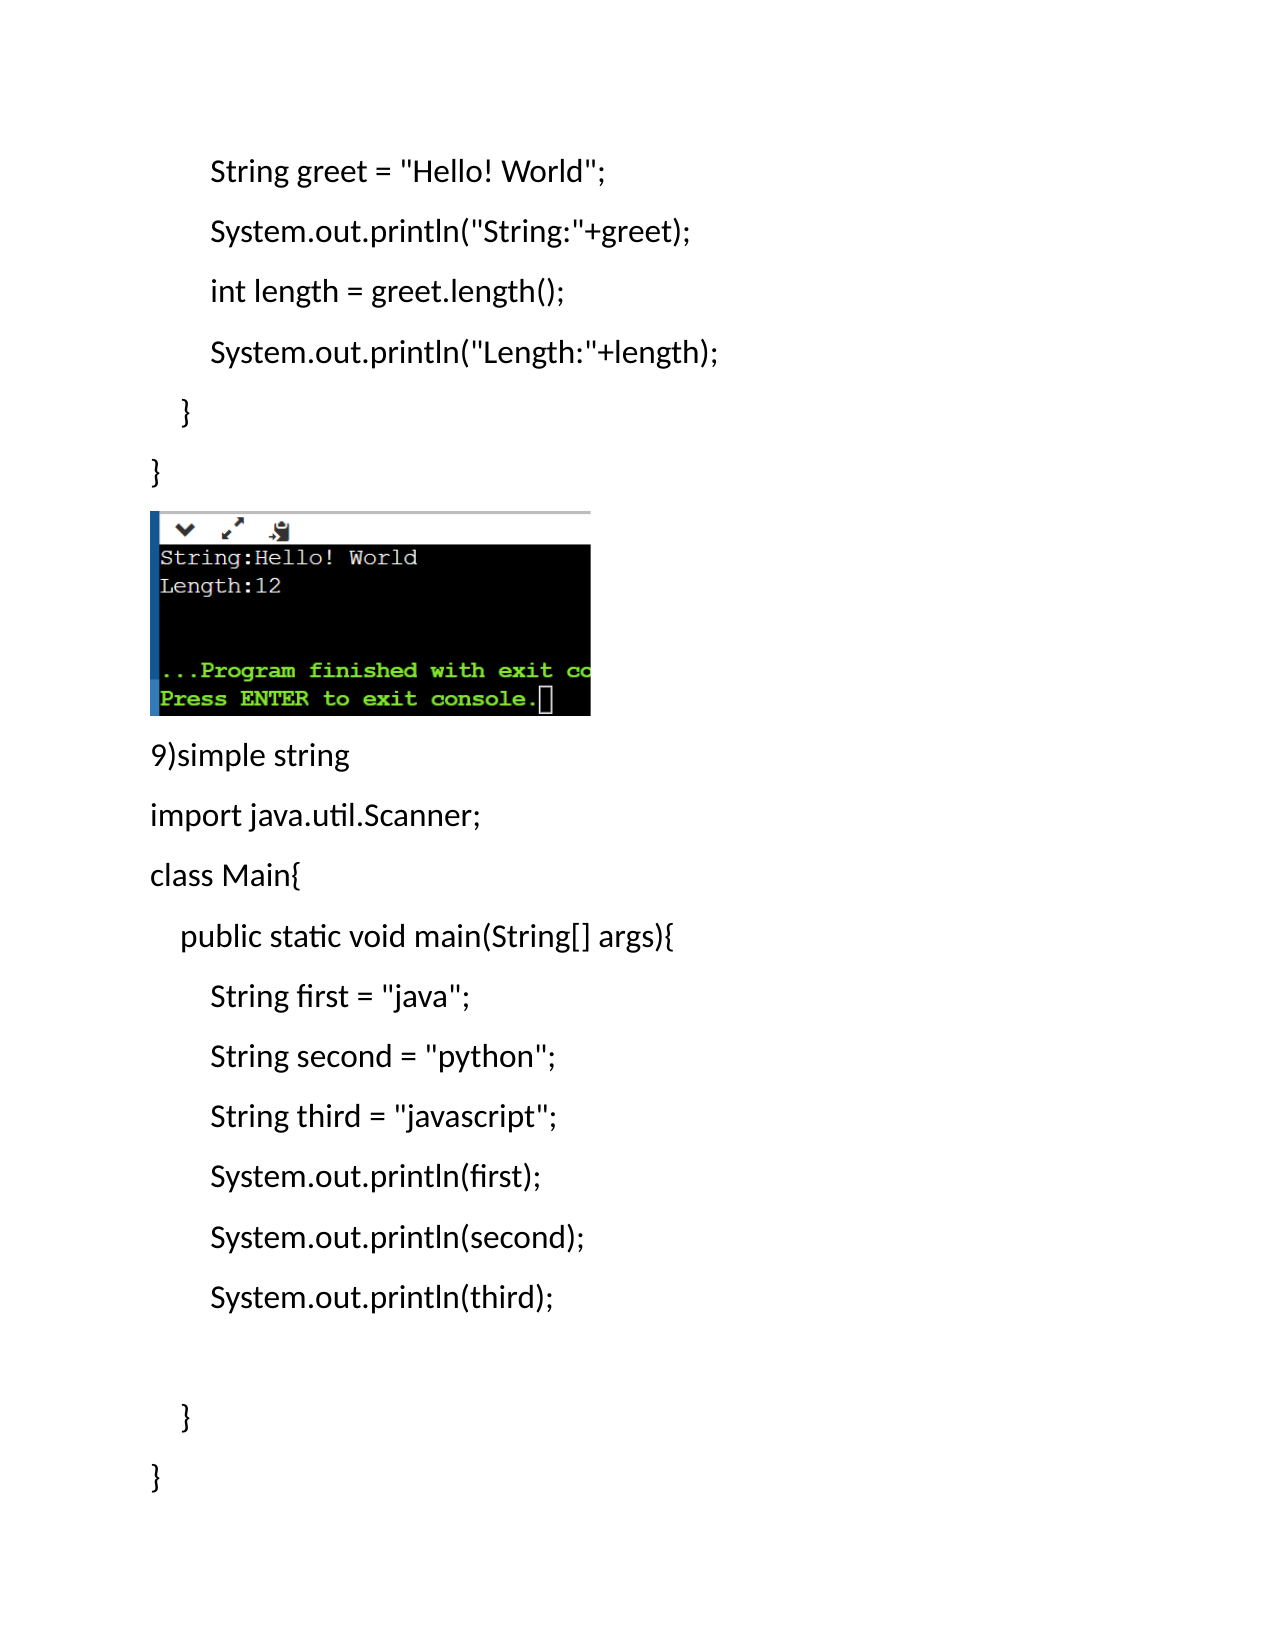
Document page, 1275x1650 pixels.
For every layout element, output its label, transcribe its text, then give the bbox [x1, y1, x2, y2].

text public static void main(String[] args){ [150, 914, 1125, 955]
text System.out.println(third); [150, 1276, 1125, 1317]
text 9)simple string [150, 734, 1125, 775]
text System.out.println(second); [150, 1216, 1125, 1256]
text } [150, 451, 1125, 492]
text System.out.println("String:"+greet); [150, 210, 1125, 251]
text String greet = "Hello! World"; [150, 150, 1125, 191]
text } [150, 1396, 1125, 1437]
text System.out.println(first); [150, 1155, 1125, 1196]
text } [150, 391, 1125, 432]
text String second = "python"; [150, 1035, 1125, 1076]
text System.out.println("Length:"+length); [150, 331, 1125, 371]
text int length = greet.length(); [150, 270, 1125, 311]
text } [150, 1456, 1125, 1497]
text class Main{ [150, 854, 1125, 895]
text import java.util.Scanner; [150, 794, 1125, 835]
text String third = "javascript"; [150, 1095, 1125, 1136]
text String first = "java"; [150, 975, 1125, 1016]
